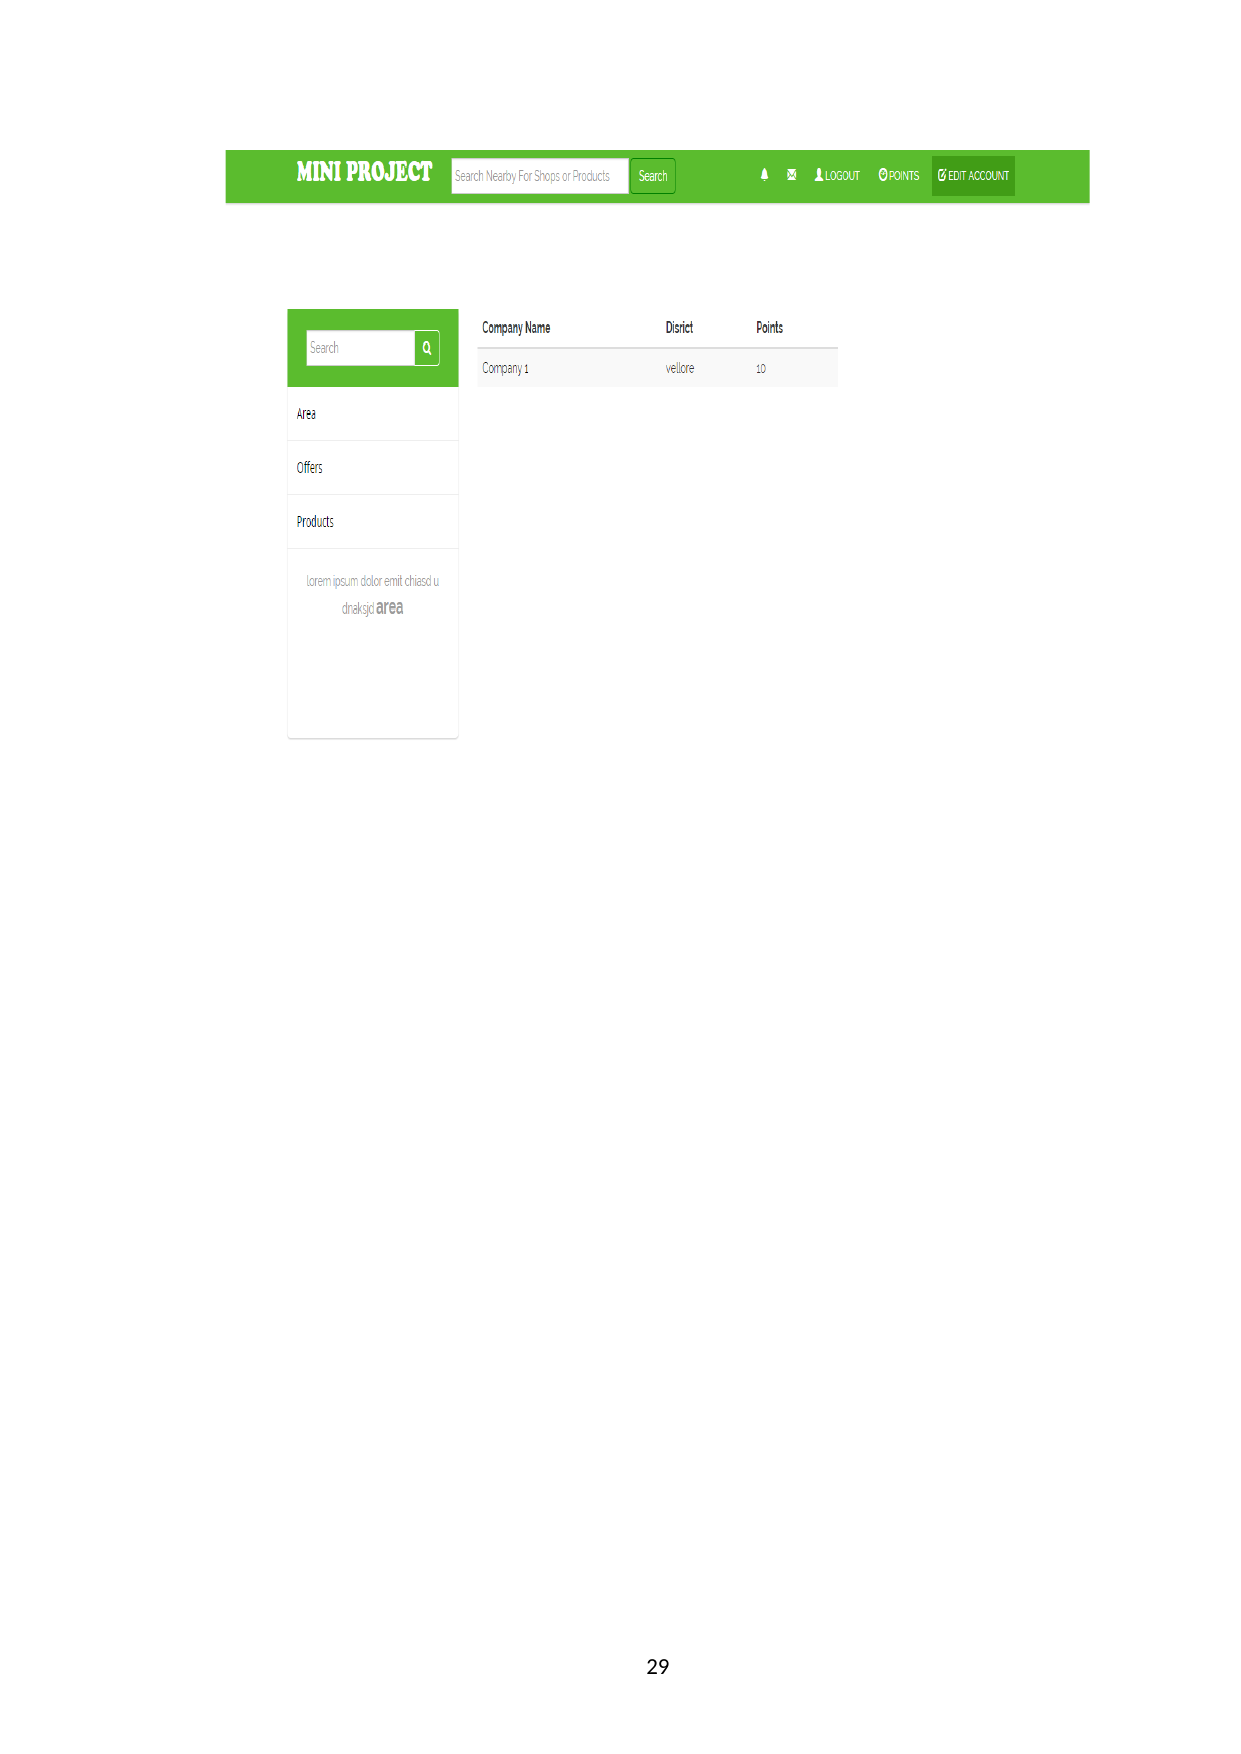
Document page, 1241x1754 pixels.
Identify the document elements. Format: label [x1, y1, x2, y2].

picture [225, 150, 1090, 1210]
